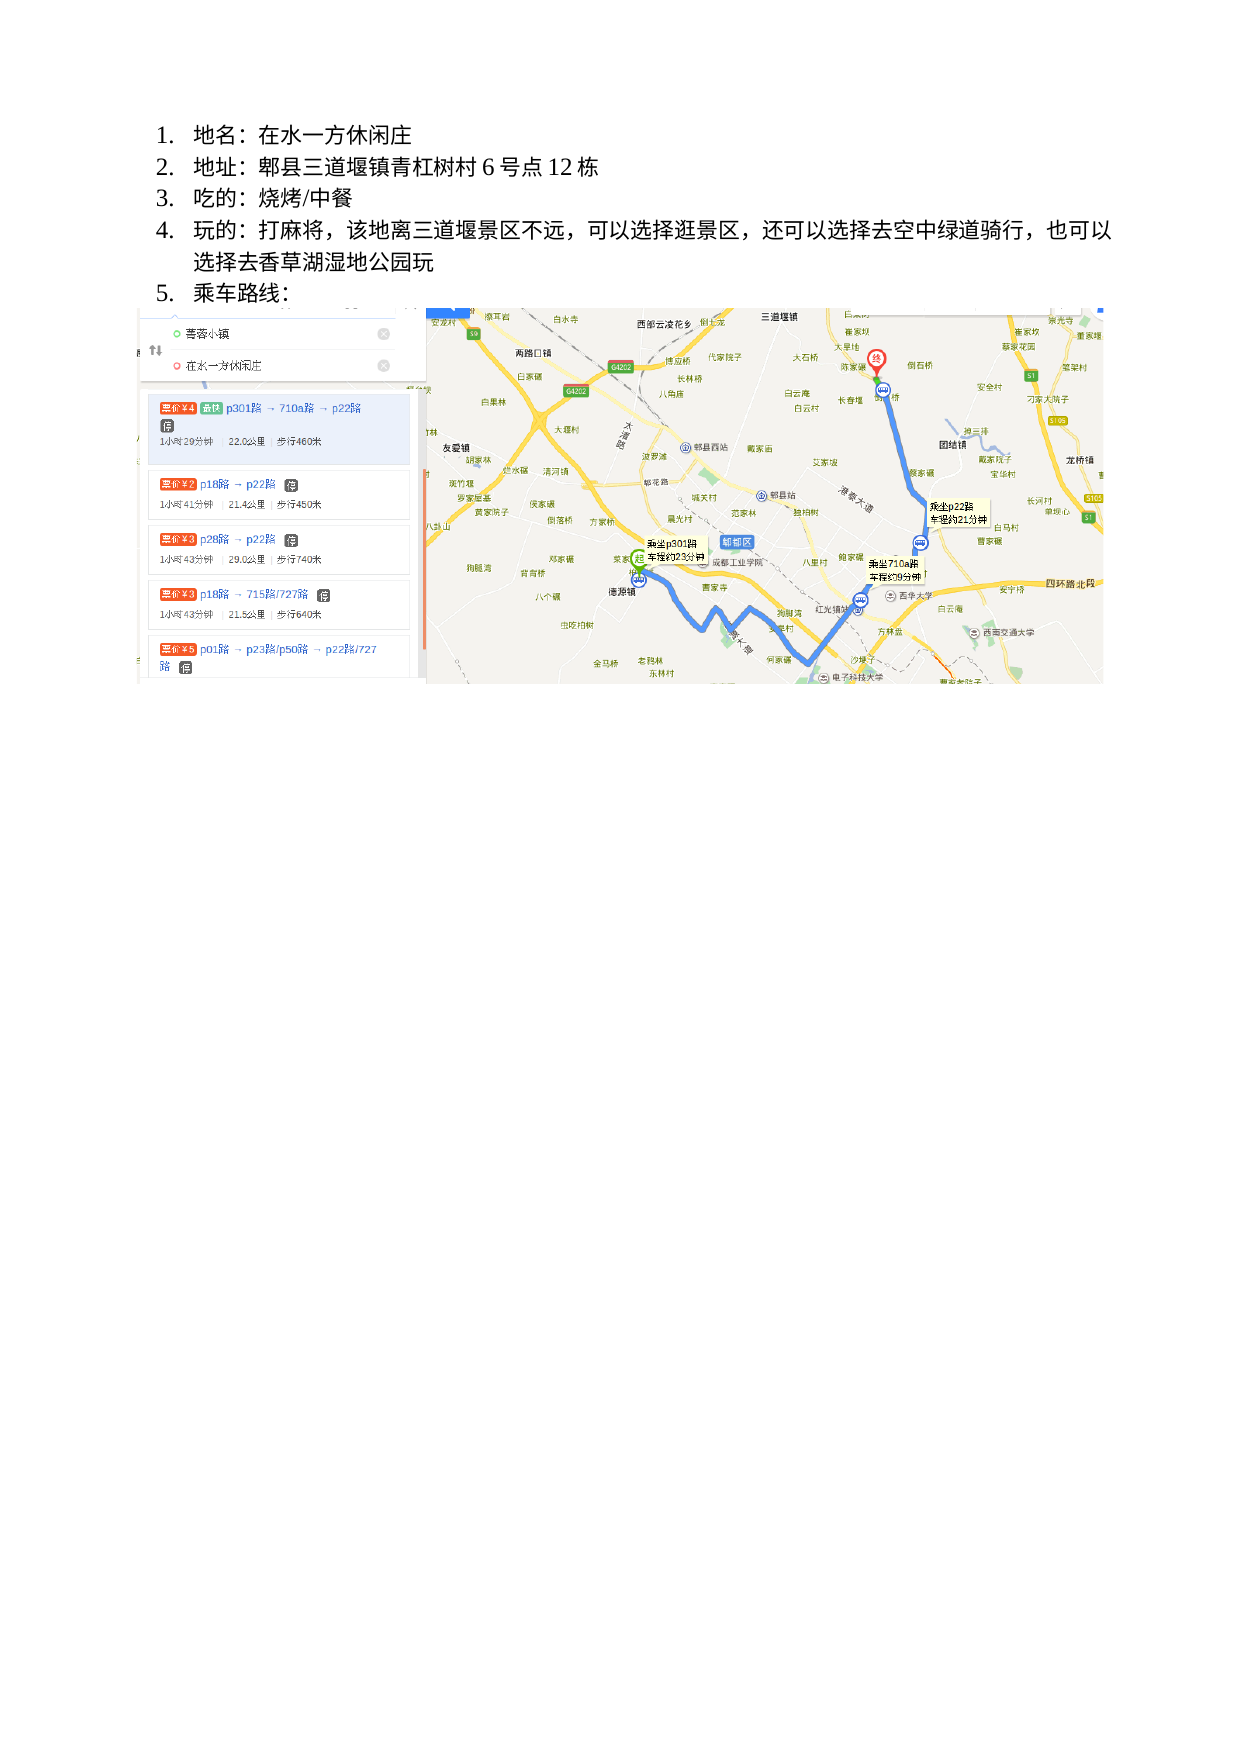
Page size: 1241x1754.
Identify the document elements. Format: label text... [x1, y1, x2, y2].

list 地名：在水一方休闲庄 [156, 118, 1122, 150]
picture [136, 308, 1104, 684]
list 地址：郫县三道堰镇青杠树村6号点12栋 [156, 150, 1122, 181]
list 乘车路线： [156, 276, 1122, 308]
list 吃的：烧烤/中餐 [156, 181, 1122, 213]
list 玩的：打麻将，该地离三道堰景区不远，可以选择逛景区，还可以选择去空中绿道骑行，也可以选择去香草湖湿地公园玩 [156, 213, 1122, 276]
